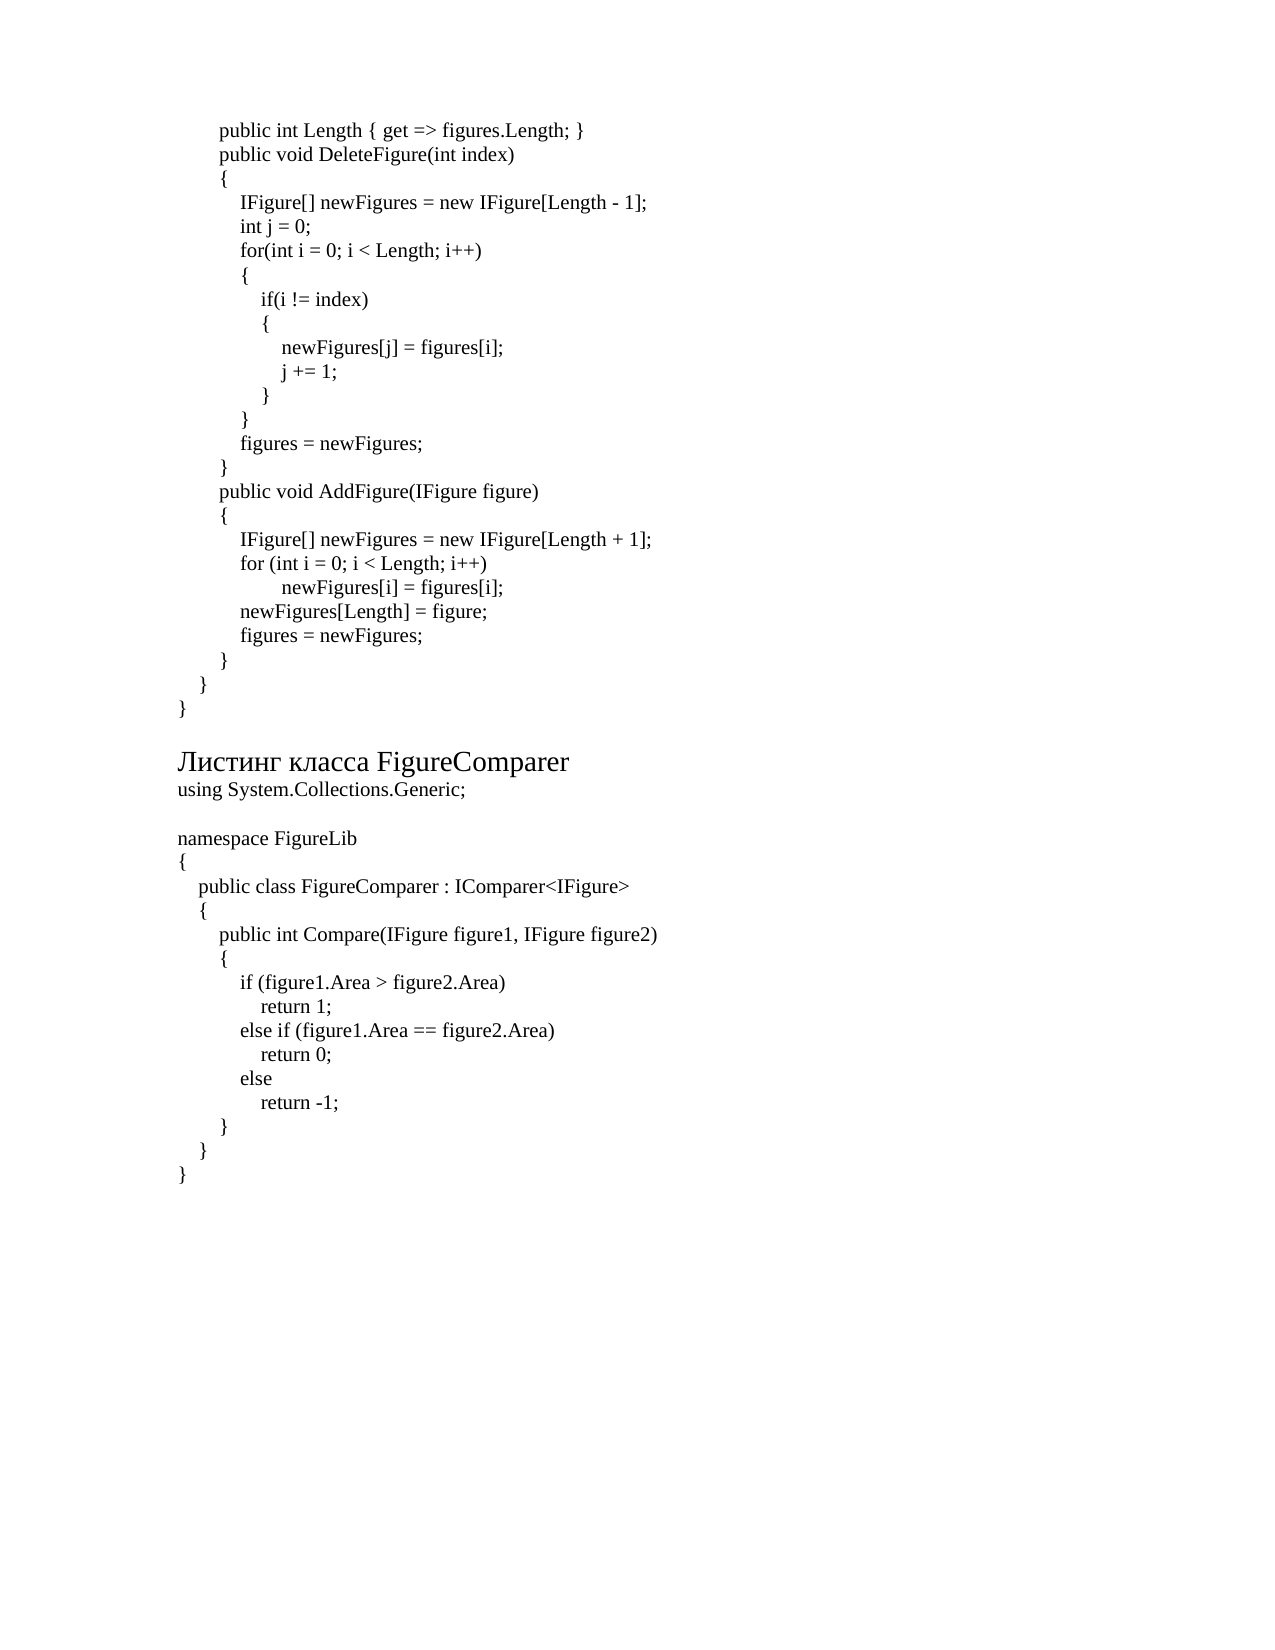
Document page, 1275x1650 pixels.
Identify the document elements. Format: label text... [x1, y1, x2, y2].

text public void AddFigure(IFigure figure) [177, 479, 1216, 503]
text namespace FigureLib [177, 825, 1216, 849]
text IFigure[] newFigures = new IFigure[Length - 1]; [177, 190, 1216, 214]
text if (figure1.Area > figure2.Area) [177, 970, 1216, 994]
text return 1; [177, 994, 1216, 1018]
text for (int i = 0; i < Length; i++) [177, 551, 1216, 575]
text else [177, 1066, 1216, 1090]
text } [177, 1114, 1216, 1138]
text return -1; [177, 1090, 1216, 1114]
text if(i != index) [177, 287, 1216, 311]
text public void DeleteFigure(int index) [177, 142, 1216, 166]
text } [177, 647, 1216, 672]
text return 0; [177, 1042, 1216, 1066]
text { [177, 898, 1216, 922]
text { [177, 849, 1216, 873]
text { [177, 946, 1216, 970]
text } [177, 1138, 1216, 1162]
text { [177, 166, 1216, 190]
text else if (figure1.Area == figure2.Area) [177, 1018, 1216, 1042]
text } [177, 696, 1216, 720]
text } [177, 383, 1216, 407]
text } [177, 1162, 1216, 1186]
text { [177, 503, 1216, 527]
text figures = newFigures; [177, 623, 1216, 647]
text } [177, 672, 1216, 696]
text Листинг класса FigureComparer [177, 744, 1216, 777]
text { [177, 262, 1216, 287]
text newFigures[Length] = figure; [177, 599, 1216, 623]
text } [177, 455, 1216, 479]
text } [177, 407, 1216, 431]
text newFigures[j] = figures[i]; [177, 335, 1216, 359]
text figures = newFigures; [177, 431, 1216, 455]
text IFigure[] newFigures = new IFigure[Length + 1]; [177, 527, 1216, 551]
text { [177, 311, 1216, 335]
text using System.Collections.Generic; [177, 777, 1216, 801]
text newFigures[i] = figures[i]; [177, 575, 1216, 599]
text int j = 0; [177, 214, 1216, 238]
text public int Compare(IFigure figure1, IFigure figure2) [177, 922, 1216, 946]
text for(int i = 0; i < Length; i++) [177, 238, 1216, 262]
text public int Length { get => figures.Length; } [177, 118, 1216, 142]
text j += 1; [177, 359, 1216, 383]
text public class FigureComparer : IComparer<IFigure> [177, 873, 1216, 898]
